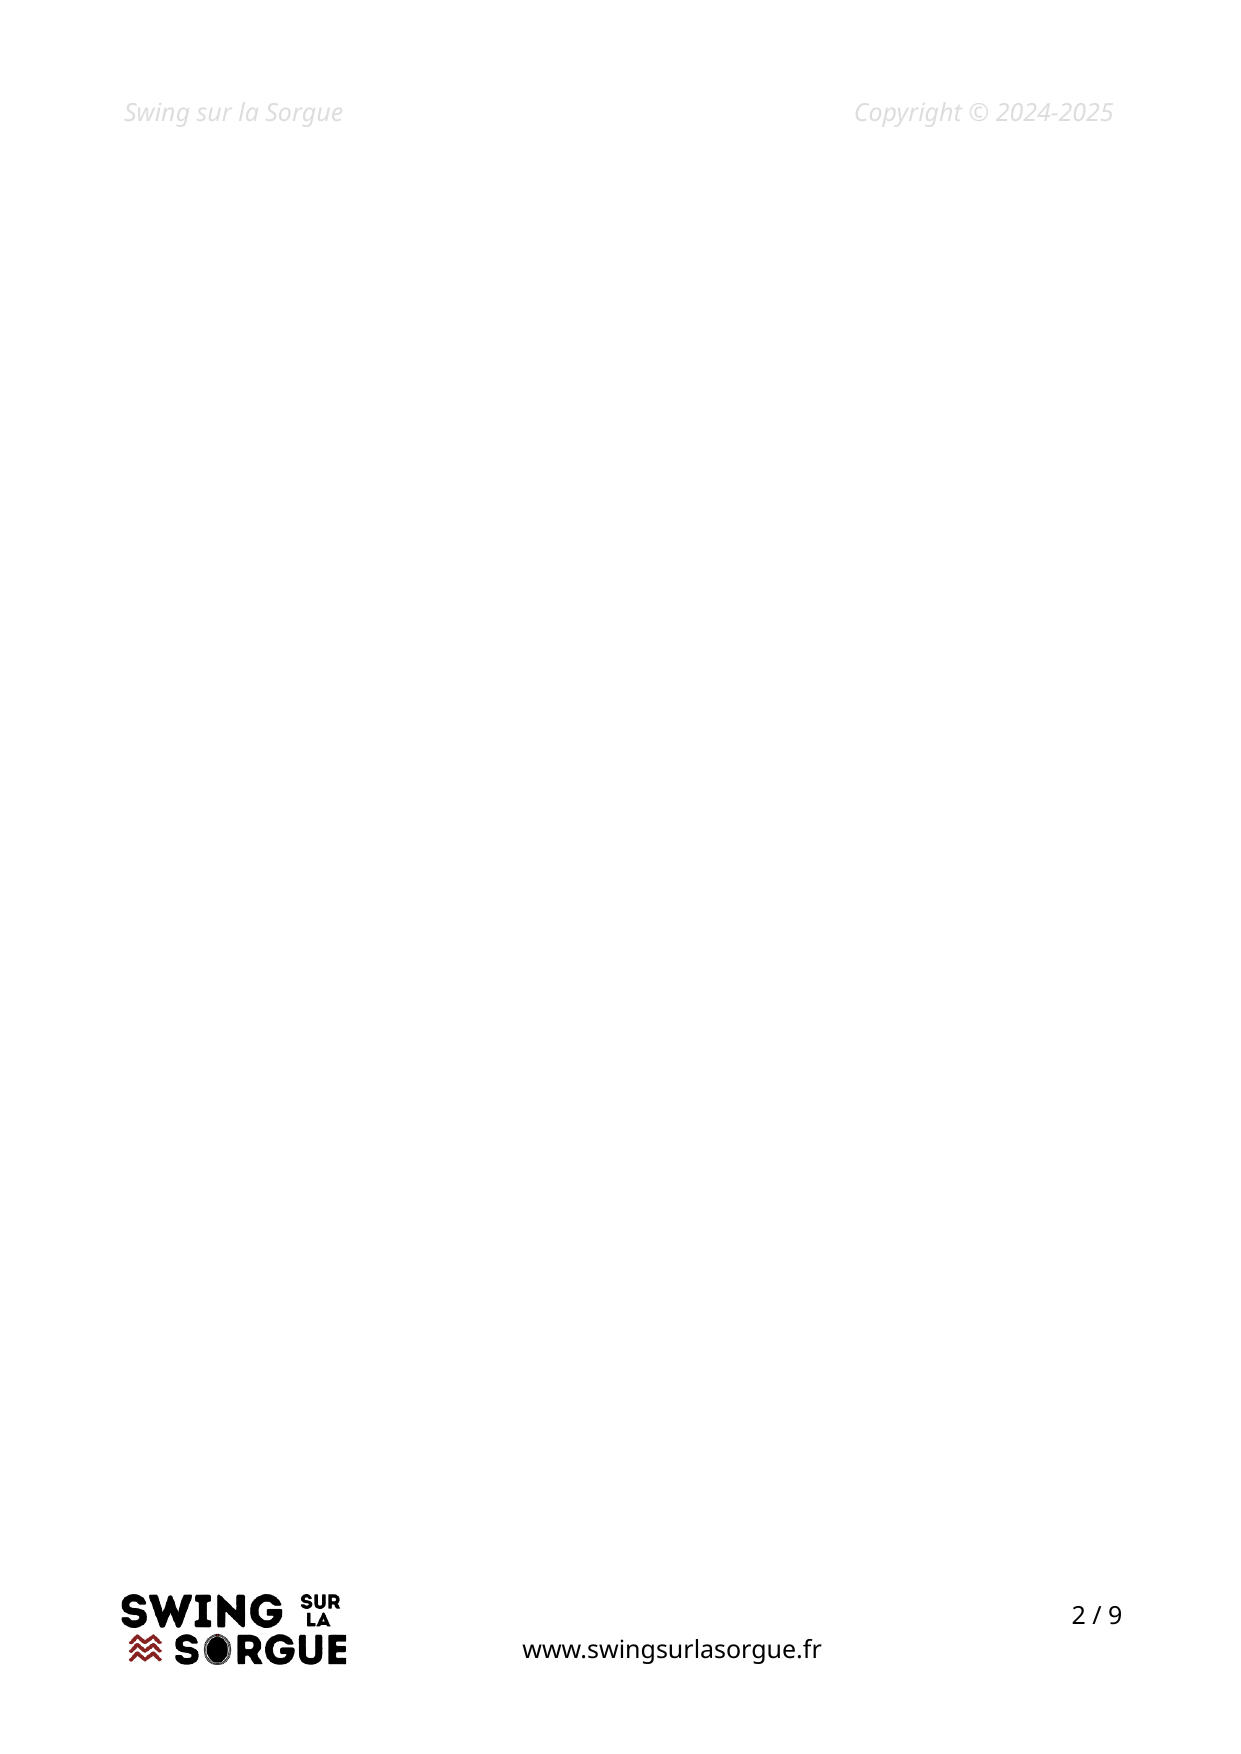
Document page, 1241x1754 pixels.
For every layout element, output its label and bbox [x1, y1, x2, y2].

picture [121, 1594, 347, 1665]
